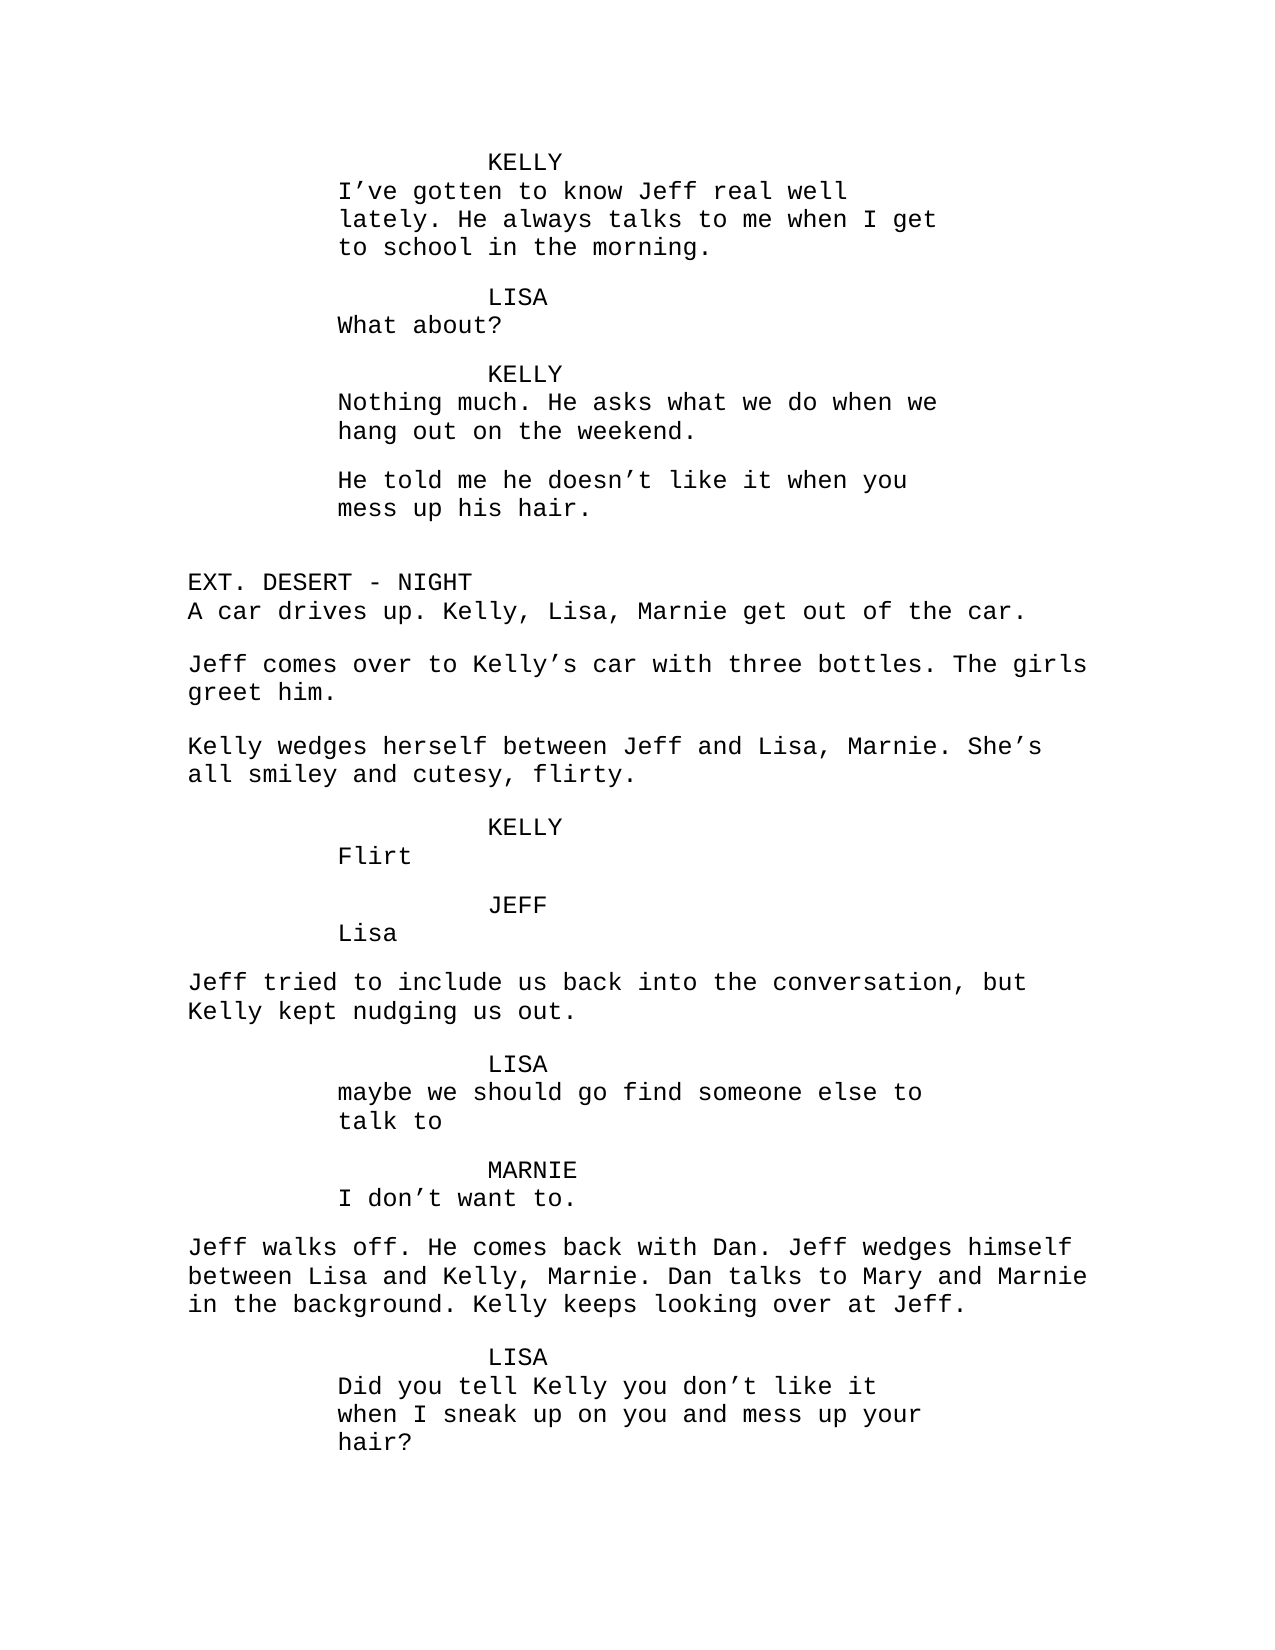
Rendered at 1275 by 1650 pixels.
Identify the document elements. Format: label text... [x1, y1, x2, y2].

text A car drives up. Kelly, Lisa, Marnie get out of the car. [187, 598, 1087, 627]
text JEFF [187, 892, 1087, 921]
text LISA [187, 1345, 1087, 1373]
text MARNIE [187, 1157, 1087, 1186]
text Nothing much. He asks what we do when we hang out on the weekend. [337, 390, 937, 447]
text Jeff walks off. He comes back with Dan. Jeff wedges himself between Lisa and Kelly, Marnie. Dan talks to Mary and Marnie in the background. Kelly keeps looking over at Jeff. [187, 1235, 1087, 1320]
text maybe we should go find someone else to talk to [337, 1080, 937, 1137]
text What about? [337, 312, 937, 341]
text Flirt [337, 843, 937, 872]
text I’ve gotten to know Jeff real well lately. He always talks to me when I get to school in the morning. [337, 178, 937, 263]
text KELLY [187, 150, 1087, 178]
text KELLY [187, 362, 1087, 390]
text KELLY [187, 815, 1087, 843]
text Lisa [337, 921, 937, 949]
text I don’t want to. [337, 1186, 937, 1214]
text Jeff tried to include us back into the conversation, but Kelly kept nudging us out. [187, 970, 1087, 1027]
text Kelly wedges herself between Jeff and Lisa, Marnie. She’s all smiley and cutesy, flirty. [187, 733, 1087, 790]
subtitle EXT. DESERT - NIGHT [187, 570, 1087, 598]
text LISA [187, 284, 1087, 312]
text LISA [187, 1052, 1087, 1080]
text Did you tell Kelly you don’t like it when I sneak up on you and mess up your hair? [337, 1373, 937, 1458]
text Jeff comes over to Kelly’s car with three bottles. The girls greet him. [187, 652, 1087, 708]
text He told me he doesn’t like it when you mess up his hair. [337, 467, 937, 524]
